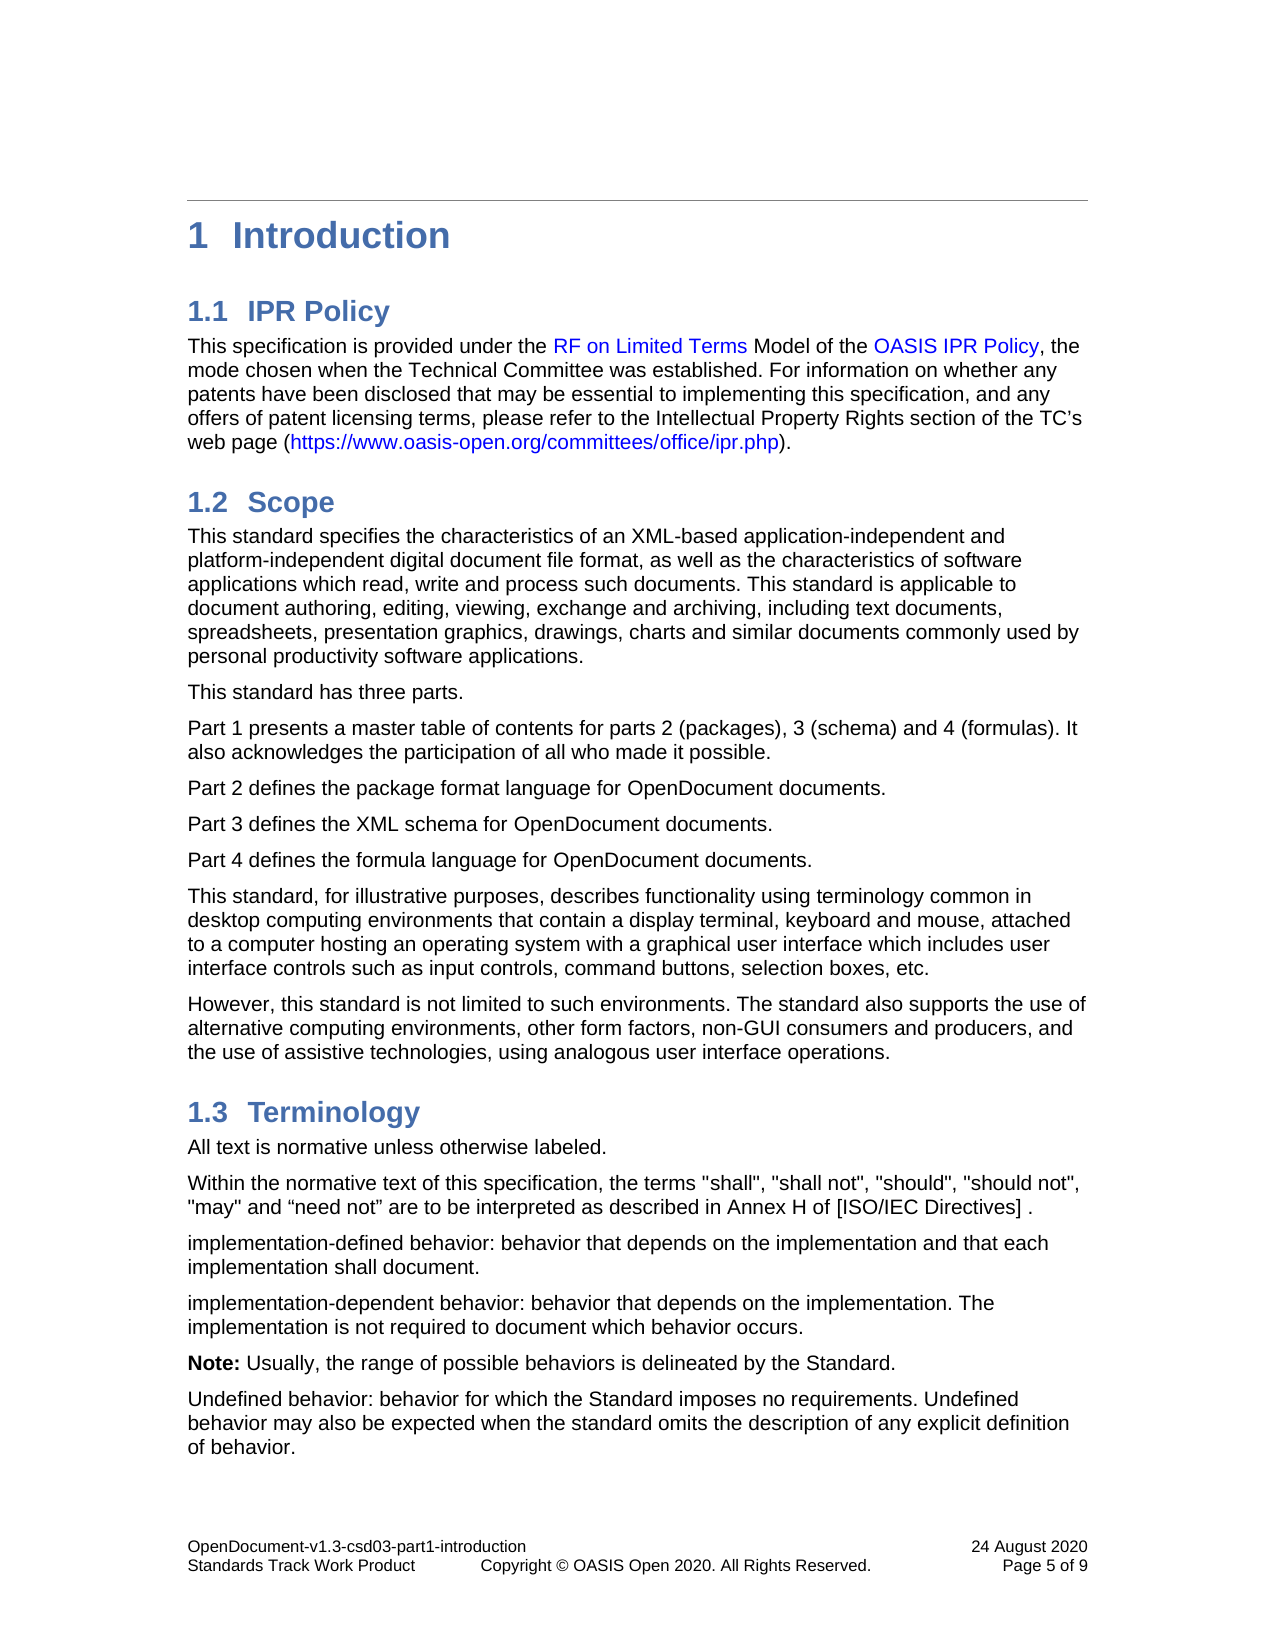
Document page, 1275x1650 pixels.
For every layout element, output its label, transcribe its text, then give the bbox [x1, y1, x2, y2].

text Part 2 defines the package format language for OpenDocument documents. [187, 776, 1088, 800]
subtitle IPR Policy [187, 294, 1088, 328]
text Undefined behavior: behavior for which the Standard imposes no requirements. Undefined behavior may also be expected when the standard omits the description of any explicit definition of behavior. [187, 1387, 1088, 1458]
text This standard has three parts. [187, 680, 1088, 704]
text All text is normative unless otherwise labeled. [187, 1134, 1088, 1158]
text Part 1 presents a master table of contents for parts 2 (packages), 3 (schema) and 4 (formulas). It also acknowledges the participation of all who made it possible. [187, 716, 1088, 764]
text Part 4 defines the formula language for OpenDocument documents. [187, 848, 1088, 872]
text implementation-defined behavior: behavior that depends on the implementation and that each implementation shall document. [187, 1231, 1088, 1278]
text Within the normative text of this specification, the terms "shall", "shall not", "should", "should not", "may" and “need not” are to be interpreted as described in Annex H of [ISO/IEC Directives] . [187, 1171, 1088, 1218]
text implementation-dependent behavior: behavior that depends on the implementation. The implementation is not required to document which behavior occurs. [187, 1291, 1088, 1338]
subtitle Introduction [187, 201, 1088, 257]
text This standard, for illustrative purposes, describes functionality using terminology common in desktop computing environments that contain a display terminal, keyboard and mouse, attached to a computer hosting an operating system with a graphical user interface which includes user interface controls such as input controls, command buttons, selection boxes, etc. [187, 884, 1088, 980]
subtitle Scope [187, 484, 1088, 518]
text Part 3 defines the XML schema for OpenDocument documents. [187, 812, 1088, 836]
text This specification is provided under the RF on Limited Terms Model of the OASIS IPR Policy, the mode chosen when the Technical Committee was established. For information on whether any patents have been disclosed that may be essential to implementing this specification, and any offers of patent licensing terms, please refer to the Intellectual Property Rights section of the TC’s web page (https://www.oasis-open.org/committees/office/ipr.php). [187, 334, 1088, 453]
text However, this standard is not limited to such environments. The standard also supports the use of alternative computing environments, other form factors, non-GUI consumers and producers, and the use of assistive technologies, using analogous user interface operations. [187, 992, 1088, 1064]
subtitle Terminology [187, 1095, 1088, 1128]
text Note: Usually, the range of possible behaviors is delineated by the Standard. [187, 1351, 1088, 1374]
text This standard specifies the characteristics of an XML-based application-independent and platform-independent digital document file format, as well as the characteristics of software applications which read, write and process such documents. This standard is applicable to document authoring, editing, viewing, exchange and archiving, including text documents, spreadsheets, presentation graphics, drawings, charts and similar documents commonly used by personal productivity software applications. [187, 524, 1088, 668]
